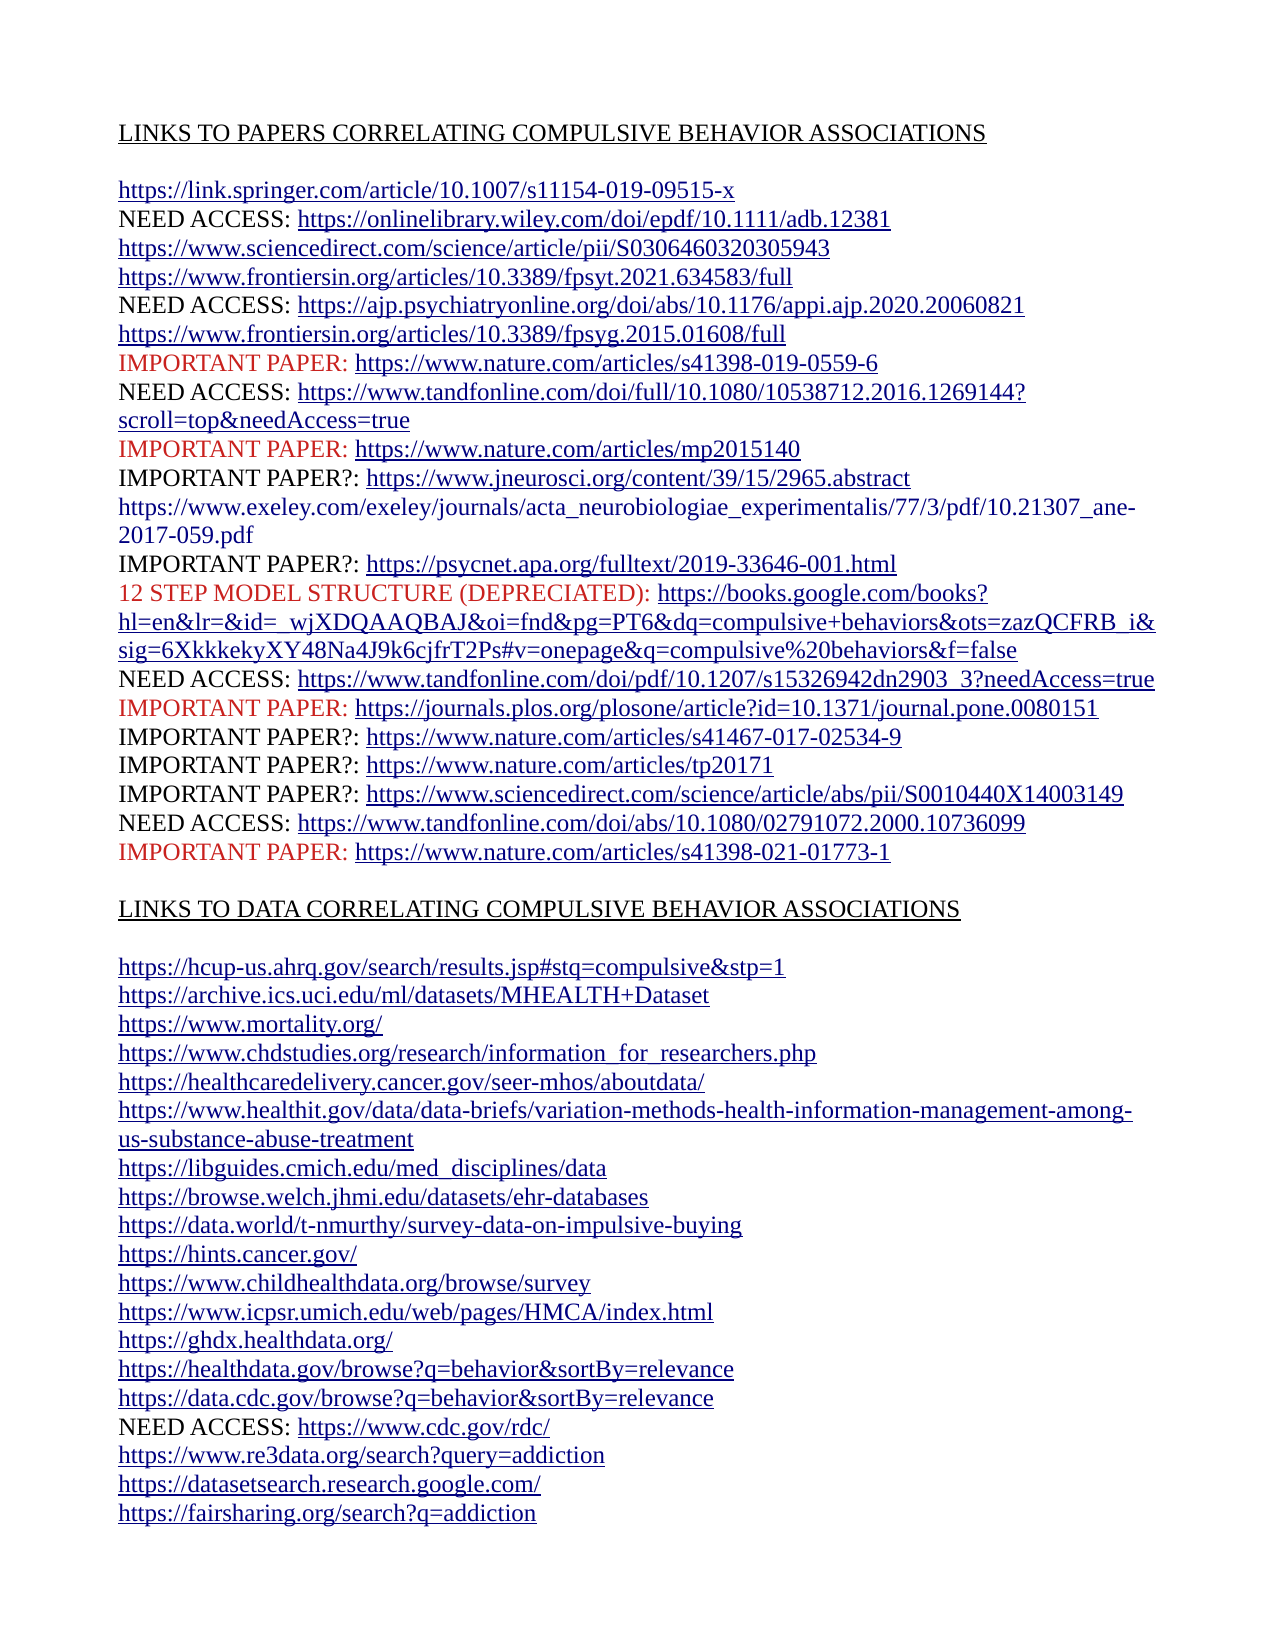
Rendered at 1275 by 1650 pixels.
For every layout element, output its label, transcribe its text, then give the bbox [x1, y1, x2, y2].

text IMPORTANT PAPER: https://www.nature.com/articles/mp2015140 [118, 434, 1157, 463]
text LINKS TO DATA CORRELATING COMPULSIVE BEHAVIOR ASSOCIATIONS [118, 894, 1157, 923]
text NEED ACCESS: https://www.cdc.gov/rdc/ [118, 1412, 1157, 1441]
text https://browse.welch.jhmi.edu/datasets/ehr-databases [118, 1182, 1157, 1211]
text https://data.cdc.gov/browse?q=behavior&sortBy=relevance [118, 1383, 1157, 1412]
text https://www.mortality.org/ [118, 1009, 1157, 1038]
text https://www.healthit.gov/data/data-briefs/variation-methods-health-information-management-among-us-substance-abuse-treatment [118, 1096, 1157, 1153]
text https://www.chdstudies.org/research/information_for_researchers.php [118, 1038, 1157, 1067]
text NEED ACCESS: https://www.tandfonline.com/doi/abs/10.1080/02791072.2000.10736099 [118, 808, 1157, 837]
text IMPORTANT PAPER?: https://www.nature.com/articles/tp20171 [118, 751, 1157, 779]
text https://link.springer.com/article/10.1007/s11154-019-09515-x [118, 176, 1157, 204]
text https://www.icpsr.umich.edu/web/pages/HMCA/index.html [118, 1297, 1157, 1326]
text https://archive.ics.uci.edu/ml/datasets/MHEALTH+Dataset [118, 981, 1157, 1009]
text https://www.exeley.com/exeley/journals/acta_neurobiologiae_experimentalis/77/3/pdf/10.21307_ane-2017-059.pdf [118, 492, 1157, 549]
text https://hints.cancer.gov/ [118, 1239, 1157, 1268]
text IMPORTANT PAPER?: https://psycnet.apa.org/fulltext/2019-33646-001.html [118, 549, 1157, 578]
text IMPORTANT PAPER: https://journals.plos.org/plosone/article?id=10.1371/journal.pone.0080151 [118, 693, 1157, 722]
text https://healthcaredelivery.cancer.gov/seer-mhos/aboutdata/ [118, 1067, 1157, 1096]
text https://data.world/t-nmurthy/survey-data-on-impulsive-buying [118, 1211, 1157, 1239]
text 12 STEP MODEL STRUCTURE (DEPRECIATED): https://books.google.com/books?hl=en&lr=&id=_wjXDQAAQBAJ&oi=fnd&pg=PT6&dq=compulsive+behaviors&ots=zazQCFRB_i&sig=6XkkkekyXY48Na4J9k6cjfrT2Ps#v=onepage&q=compulsive%20behaviors&f=false [118, 578, 1157, 664]
text https://libguides.cmich.edu/med_disciplines/data [118, 1153, 1157, 1182]
text https://www.sciencedirect.com/science/article/pii/S0306460320305943 [118, 233, 1157, 262]
text IMPORTANT PAPER: https://www.nature.com/articles/s41398-021-01773-1 [118, 837, 1157, 866]
text https://www.re3data.org/search?query=addiction [118, 1441, 1157, 1469]
text IMPORTANT PAPER?: https://www.jneurosci.org/content/39/15/2965.abstract [118, 463, 1157, 492]
text https://fairsharing.org/search?q=addiction [118, 1498, 1157, 1527]
text IMPORTANT PAPER?: https://www.sciencedirect.com/science/article/abs/pii/S0010440X14003149 [118, 779, 1157, 808]
text IMPORTANT PAPER?: https://www.nature.com/articles/s41467-017-02534-9 [118, 722, 1157, 751]
text https://hcup-us.ahrq.gov/search/results.jsp#stq=compulsive&stp=1 [118, 952, 1157, 981]
text NEED ACCESS: https://onlinelibrary.wiley.com/doi/epdf/10.1111/adb.12381 [118, 204, 1157, 233]
text https://www.childhealthdata.org/browse/survey [118, 1268, 1157, 1297]
text https://www.frontiersin.org/articles/10.3389/fpsyg.2015.01608/full [118, 319, 1157, 348]
text https://www.frontiersin.org/articles/10.3389/fpsyt.2021.634583/full [118, 262, 1157, 291]
text NEED ACCESS: https://ajp.psychiatryonline.org/doi/abs/10.1176/appi.ajp.2020.20060821 [118, 291, 1157, 319]
text LINKS TO PAPERS CORRELATING COMPULSIVE BEHAVIOR ASSOCIATIONS [118, 118, 1157, 147]
text https://healthdata.gov/browse?q=behavior&sortBy=relevance [118, 1354, 1157, 1383]
text https://ghdx.healthdata.org/ [118, 1326, 1157, 1354]
text https://datasetsearch.research.google.com/ [118, 1469, 1157, 1498]
text NEED ACCESS: https://www.tandfonline.com/doi/pdf/10.1207/s15326942dn2903_3?needAccess=true [118, 664, 1157, 693]
text IMPORTANT PAPER: https://www.nature.com/articles/s41398-019-0559-6 [118, 348, 1157, 377]
text NEED ACCESS: https://www.tandfonline.com/doi/full/10.1080/10538712.2016.1269144?scroll=top&needAccess=true [118, 377, 1157, 434]
